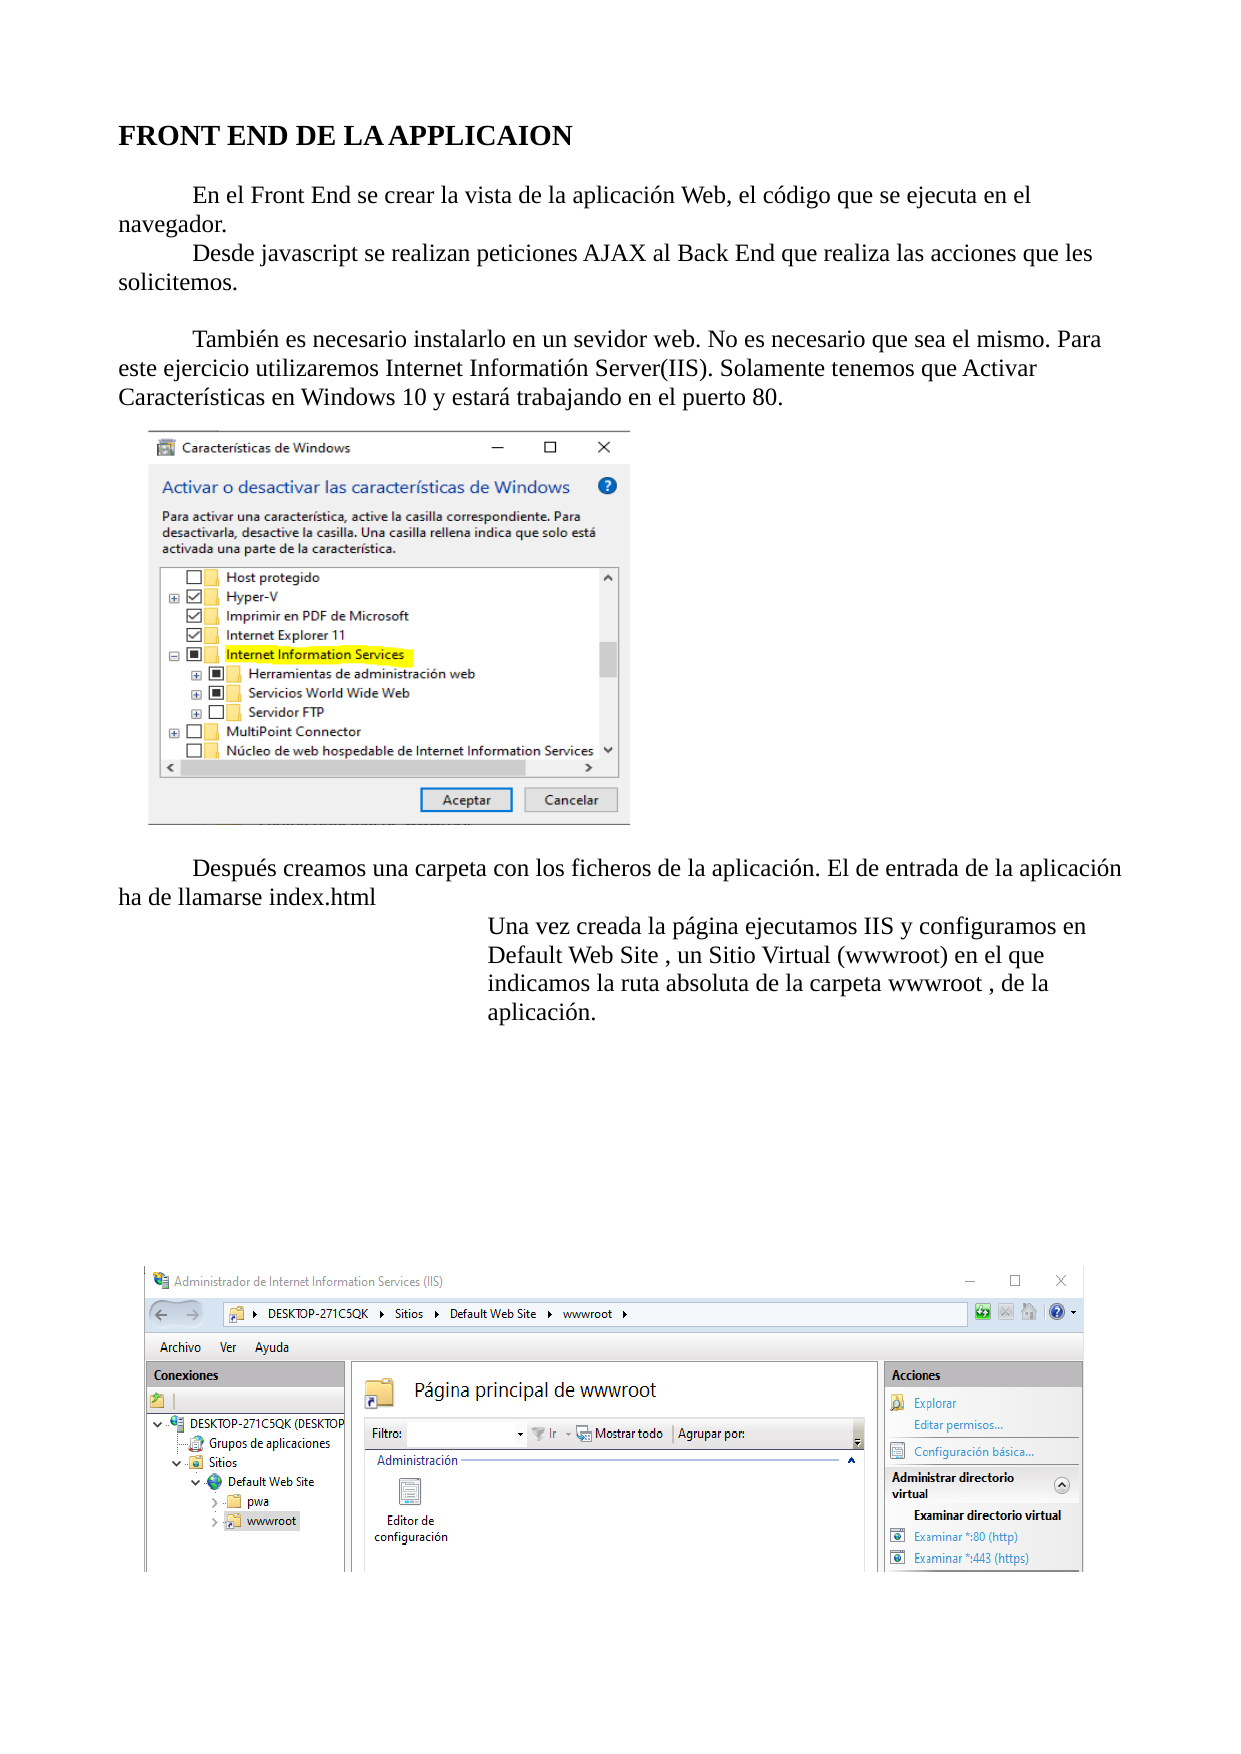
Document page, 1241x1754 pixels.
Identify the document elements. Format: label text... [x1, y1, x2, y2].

picture [148, 430, 631, 825]
text Después creamos una carpeta con los ficheros de la aplicación. El de entrada de la aplicación ha de llamarse index.html [118, 853, 1122, 911]
picture [144, 1266, 1084, 1572]
text En el Front End se crear la vista de la aplicación Web, el código que se ejecuta en el navegador. [118, 180, 1122, 238]
text Desde javascript se realizan peticiones AJAX al Back End que realiza las acciones que les solicitemos. [118, 238, 1122, 295]
text Una vez creada la página ejecutamos IIS y configuramos en Default Web Site , un Sitio Virtual (wwwroot) en el que indicamos la ruta absoluta de la carpeta wwwroot , de la aplicación. [118, 911, 1122, 1026]
text También es necesario instalarlo en un sevidor web. No es necesario que sea el mismo. Para este ejercicio utilizaremos Internet Informatión Server(IIS). Solamente tenemos que Activar Características en Windows 10 y estará trabajando en el puerto 80. [118, 324, 1122, 410]
text FRONT END DE LA APPLICAION [118, 118, 1122, 152]
